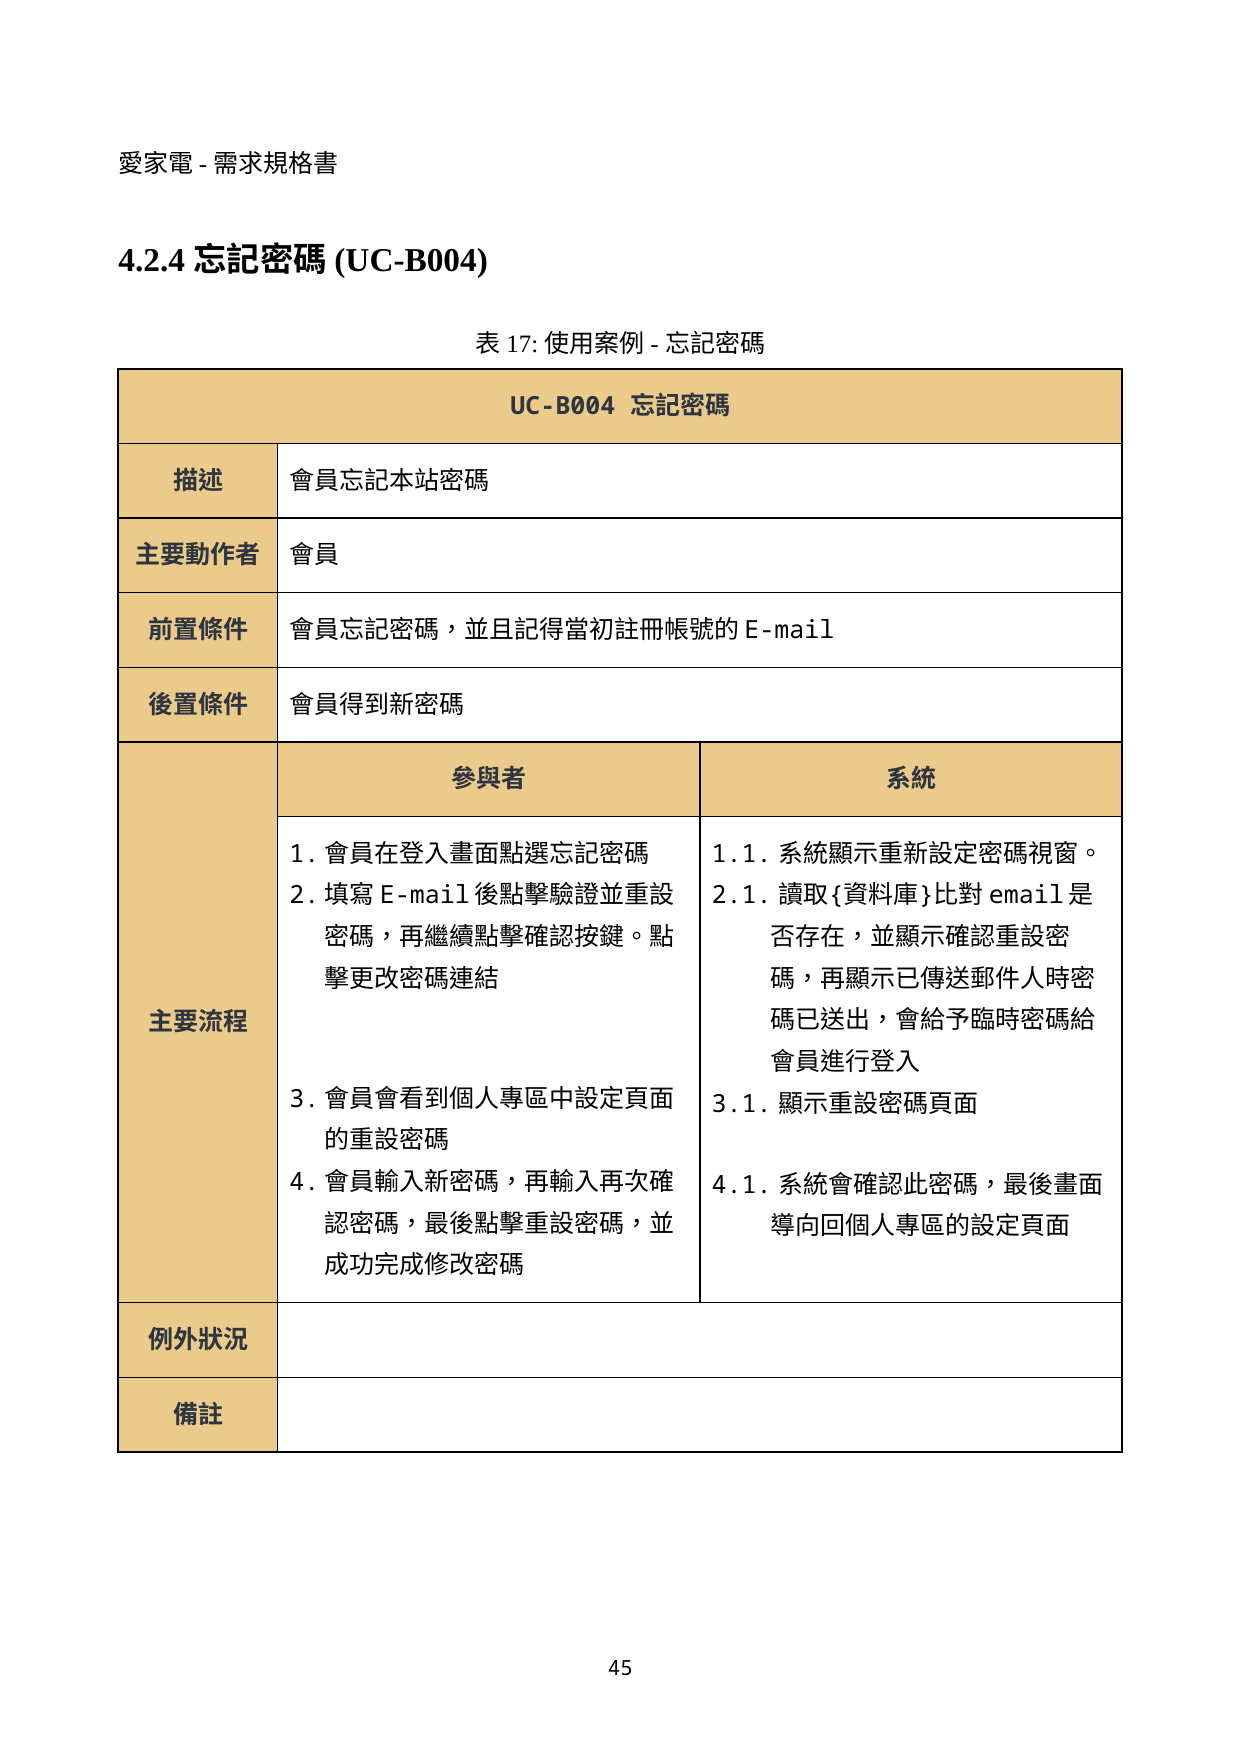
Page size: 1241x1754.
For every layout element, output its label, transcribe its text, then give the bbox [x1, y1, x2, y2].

table_cell 會員得到新密碼 [278, 668, 1121, 741]
table_cell 備註 [119, 1378, 277, 1451]
table_cell 會員 [278, 519, 1121, 592]
table_cell [278, 1378, 1121, 1451]
table_cell 前置條件 [119, 593, 277, 666]
table_cell 描述 [119, 444, 277, 517]
table_cell 例外狀況 [119, 1303, 277, 1376]
text 表 17: 使用案例 - 忘記密碼 [118, 323, 1122, 359]
table_cell 會員在登入畫面點選忘記密碼 填寫E-mail後點擊驗證並重設 密碼，再繼續點擊確認按鍵。點擊更改密碼連結 會員會看到個人專區中設定頁面的重設密碼 會員輸入新密碼，再輸入再次確認密碼，最後點擊重設密碼，並成功完成修改密碼 [278, 817, 699, 1302]
table_cell 系統顯示重新設定密碼視窗。 讀取{資料庫}比對email是否存在，並顯示確認重設密碼，再顯示已傳送郵件人時密碼已送出，會給予臨時密碼給會員進行登入 顯示重設密碼頁面 系統會確認此密碼，最後畫面導向回個人專區的設定頁面 [701, 817, 1121, 1302]
table_cell 會員忘記本站密碼 [278, 444, 1121, 517]
table_cell 主要動作者 [119, 519, 277, 592]
table_cell [278, 1303, 1121, 1376]
table_cell 主要流程 [119, 743, 277, 1302]
subtitle 4.2.4 忘記密碼 (UC-B004) [118, 232, 1122, 281]
table_cell 會員忘記密碼，並且記得當初註冊帳號的E-mail [278, 593, 1121, 666]
table_cell 參與者 [278, 743, 699, 816]
table_header UC-B004 忘記密碼 [119, 370, 1121, 443]
table_cell 後置條件 [119, 668, 277, 741]
table_cell 系統 [701, 743, 1121, 816]
